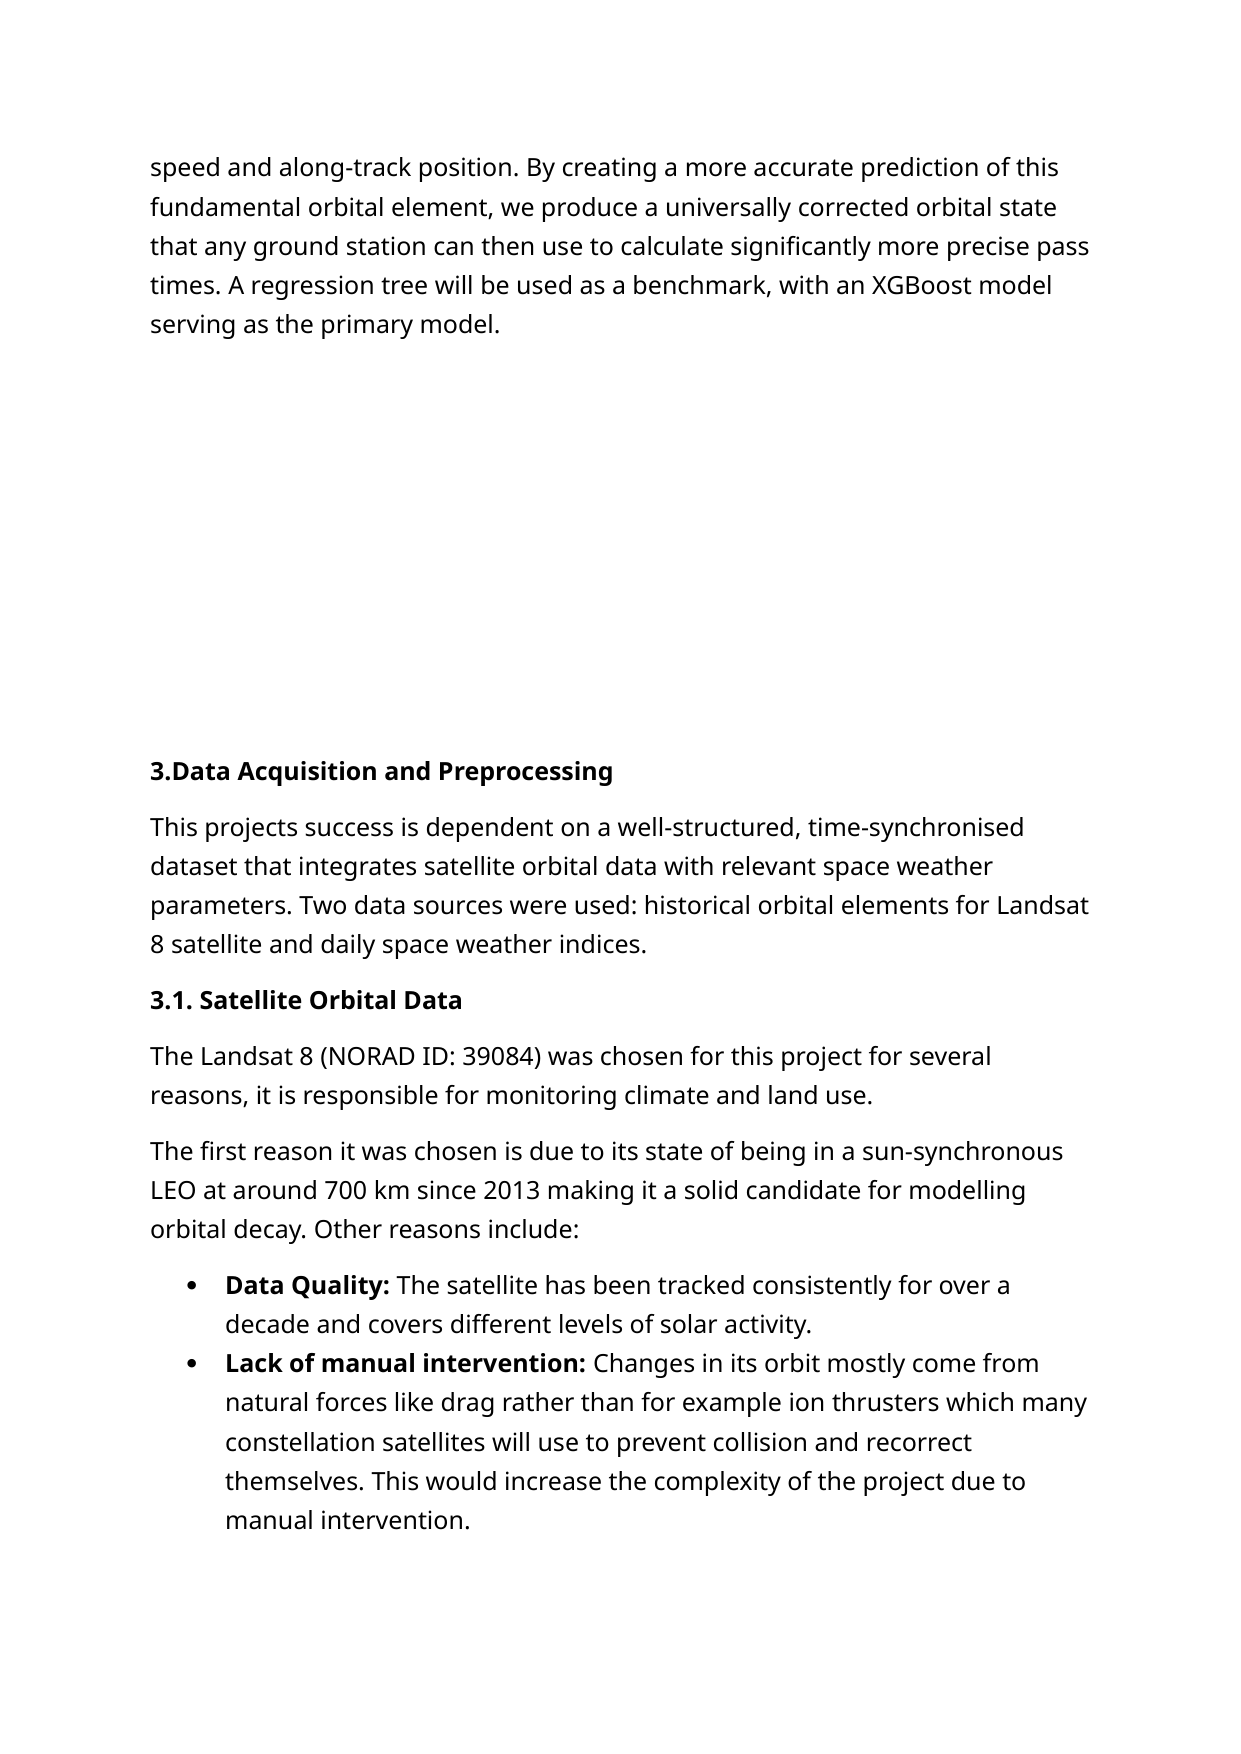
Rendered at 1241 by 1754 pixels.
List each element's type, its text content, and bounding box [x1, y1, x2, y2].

list Data Quality: The satellite has been tracked consistently for over a decade and covers different levels of solar activity. [187, 1267, 1090, 1341]
text The Landsat 8 (NORAD ID: 39084) was chosen for this project for several reasons, it is responsible for monitoring climate and land use. [150, 1038, 1090, 1112]
text speed and along-track position. By creating a more accurate prediction of this fundamental orbital element, we produce a universally corrected orbital state that any ground station can then use to calculate significantly more precise pass times. A regression tree will be used as a benchmark, with an XGBoost model serving as the primary model. [150, 150, 1090, 341]
text 3.Data Acquisition and Preprocessing [150, 753, 1090, 787]
text 3.1. Satellite Orbital Data [150, 982, 1090, 1017]
list Lack of manual intervention: Changes in its orbit mostly come from natural forces like drag rather than for example ion thrusters which many constellation satellites will use to prevent collision and recorrect themselves. This would increase the complexity of the project due to manual intervention. [187, 1346, 1090, 1537]
text The first reason it was chosen is due to its state of being in a sun-synchronous LEO at around 700 km since 2013 making it a solid candidate for modelling orbital decay. Other reasons include: [150, 1133, 1090, 1246]
text This projects success is dependent on a well-structured, time-synchronised dataset that integrates satellite orbital data with relevant space weather parameters. Two data sources were used: historical orbital elements for Landsat 8 satellite and daily space weather indices. [150, 809, 1090, 961]
